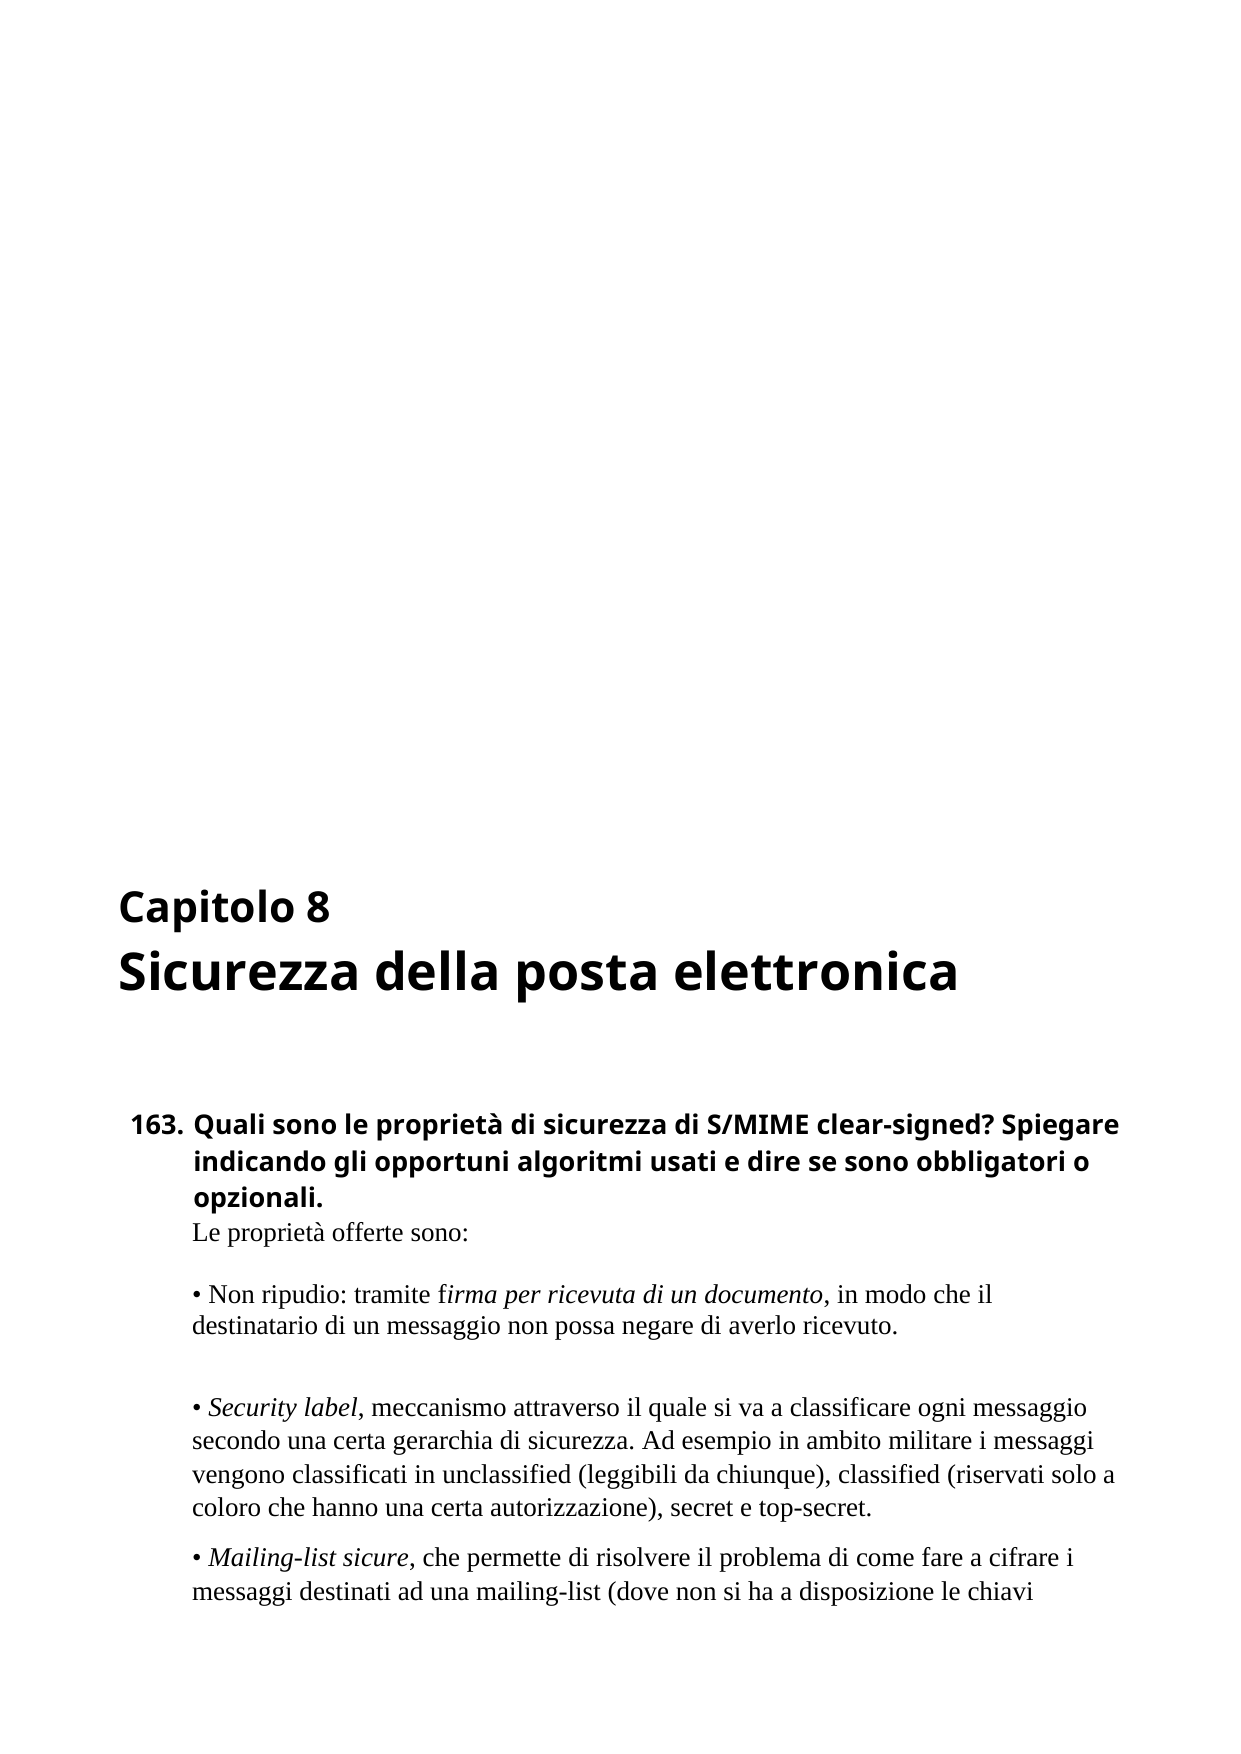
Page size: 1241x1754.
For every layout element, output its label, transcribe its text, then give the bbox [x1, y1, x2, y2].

list Quali sono le proprietà di sicurezza di S/MIME clear-signed? Spiegare indicando gli opportuni algoritmi usati e dire se sono obbligatori o opzionali. [130, 1105, 1122, 1216]
text • Non ripudio: tramite firma per ricevuta di un documento, in modo che il destinatario di un messaggio non possa negare di averlo ricevuto. [118, 1278, 1122, 1340]
text Sicurezza della posta elettronica [118, 935, 1122, 1006]
text Capitolo 8 [118, 877, 1122, 935]
text • Mailing-list sicure, che permette di risolvere il problema di come fare a cifrare i messaggi destinati ad una mailing-list (dove non si ha a disposizione le chiavi [118, 1541, 1122, 1606]
text Le proprietà offerte sono: [118, 1216, 1122, 1247]
text • Security label, meccanismo attraverso il quale si va a classificare ogni messaggio secondo una certa gerarchia di sicurezza. Ad esempio in ambito militare i messaggi vengono classificati in unclassified (leggibili da chiunque), classified (riservati solo a coloro che hanno una certa autorizzazione), secret e top-secret. [118, 1391, 1122, 1522]
